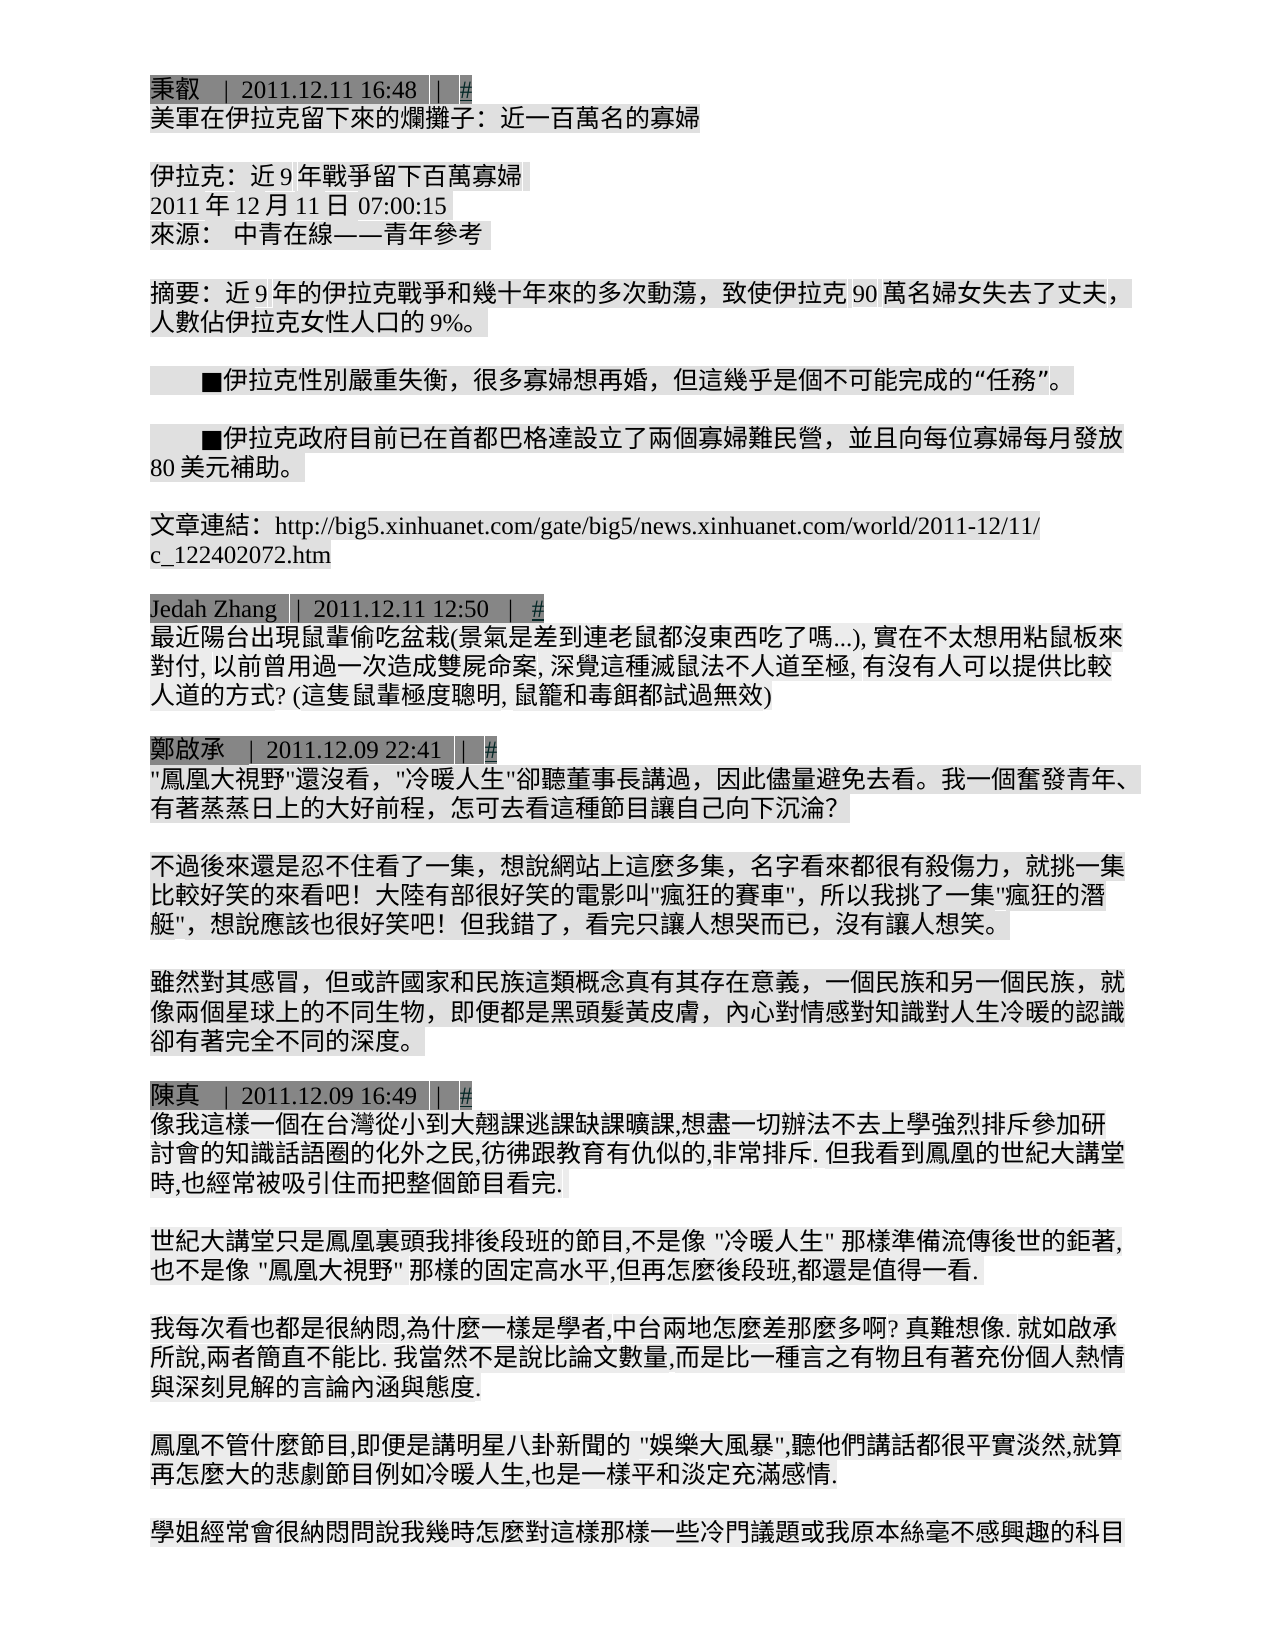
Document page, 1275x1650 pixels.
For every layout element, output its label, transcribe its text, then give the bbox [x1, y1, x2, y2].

text 鄭啟承 | 2011.12.09 22:41 | # [150, 736, 1125, 765]
text Jedah Zhang | 2011.12.11 12:50 | # [150, 594, 1125, 623]
text 像我這樣一個在台灣從小到大翹課逃課缺課曠課,想盡一切辦法不去上學強烈排斥參加研討會的知識話語圈的化外之民,彷彿跟教育有仇似的,非常排斥. 但我看到鳳凰的世紀大講堂時,也經常被吸引住而把整個節目看完. 世紀大講堂只是鳳凰裏頭我排後段班的節目,不是像 "冷暖人生" 那樣準備流傳後世的鉅著,也不是像 "鳳凰大視野" 那樣的固定高水平,但再怎麼後段班,都還是值得一看. 我每次看也都是很納悶,為什麼一樣是學者,中台兩地怎麼差那麼多啊? 真難想像. 就如啟承所說,兩者簡直不能比. 我當然不是說比論文數量,而是比一種言之有物且有著充份個人熱情與深刻見解的言論內涵與態度. 鳳凰不管什麼節目,即便是講明星八卦新聞的 "娛樂大風暴",聽他們講話都很平實淡然,就算再怎麼大的悲劇節目例如冷暖人生,也是一樣平和淡定充滿感情. 學姐經常會很納悶問說我幾時怎麼對這樣那樣一些冷門議題或我原本絲毫不感興趣的科目 [150, 1110, 1125, 1547]
text 陳真 | 2011.12.09 16:49 | # [150, 1081, 1125, 1110]
text 秉叡 | 2011.12.11 16:48 | # [150, 75, 1125, 104]
text 最近陽台出現鼠輩偷吃盆栽(景氣是差到連老鼠都沒東西吃了嗎...), 實在不太想用粘鼠板來對付, 以前曾用過一次造成雙屍命案, 深覺這種滅鼠法不人道至極, 有沒有人可以提供比較人道的方式? (這隻鼠輩極度聰明, 鼠籠和毒餌都試過無效) [150, 623, 1125, 711]
text "鳳凰大視野"還沒看，"冷暖人生"卻聽董事長講過，因此儘量避免去看。我一個奮發青年、有著蒸蒸日上的大好前程，怎可去看這種節目讓自己向下沉淪？ 不過後來還是忍不住看了一集，想說網站上這麼多集，名字看來都很有殺傷力，就挑一集比較好笑的來看吧！大陸有部很好笑的電影叫"瘋狂的賽車"，所以我挑了一集"瘋狂的潛艇"，想說應該也很好笑吧！但我錯了，看完只讓人想哭而已，沒有讓人想笑。 雖然對其感冒，但或許國家和民族這類概念真有其存在意義，一個民族和另一個民族，就像兩個星球上的不同生物，即便都是黑頭髮黃皮膚，內心對情感對知識對人生冷暖的認識卻有著完全不同的深度。 [150, 765, 1125, 1056]
text 美軍在伊拉克留下來的爛攤子：近一百萬名的寡婦 伊拉克：近9年戰爭留下百萬寡婦 2011年12月11日 07:00:15 來源： 中青在線——青年參考 摘要：近9年的伊拉克戰爭和幾十年來的多次動蕩，致使伊拉克90萬名婦女失去了丈夫，人數佔伊拉克女性人口的9%。 ■伊拉克性別嚴重失衡，很多寡婦想再婚，但這幾乎是個不可能完成的“任務”。 ■伊拉克政府目前已在首都巴格達設立了兩個寡婦難民營，並且向每位寡婦每月發放80美元補助。 文章連結：http://big5.xinhuanet.com/gate/big5/news.xinhuanet.com/world/2011-12/11/c_122402072.htm [150, 104, 1125, 569]
